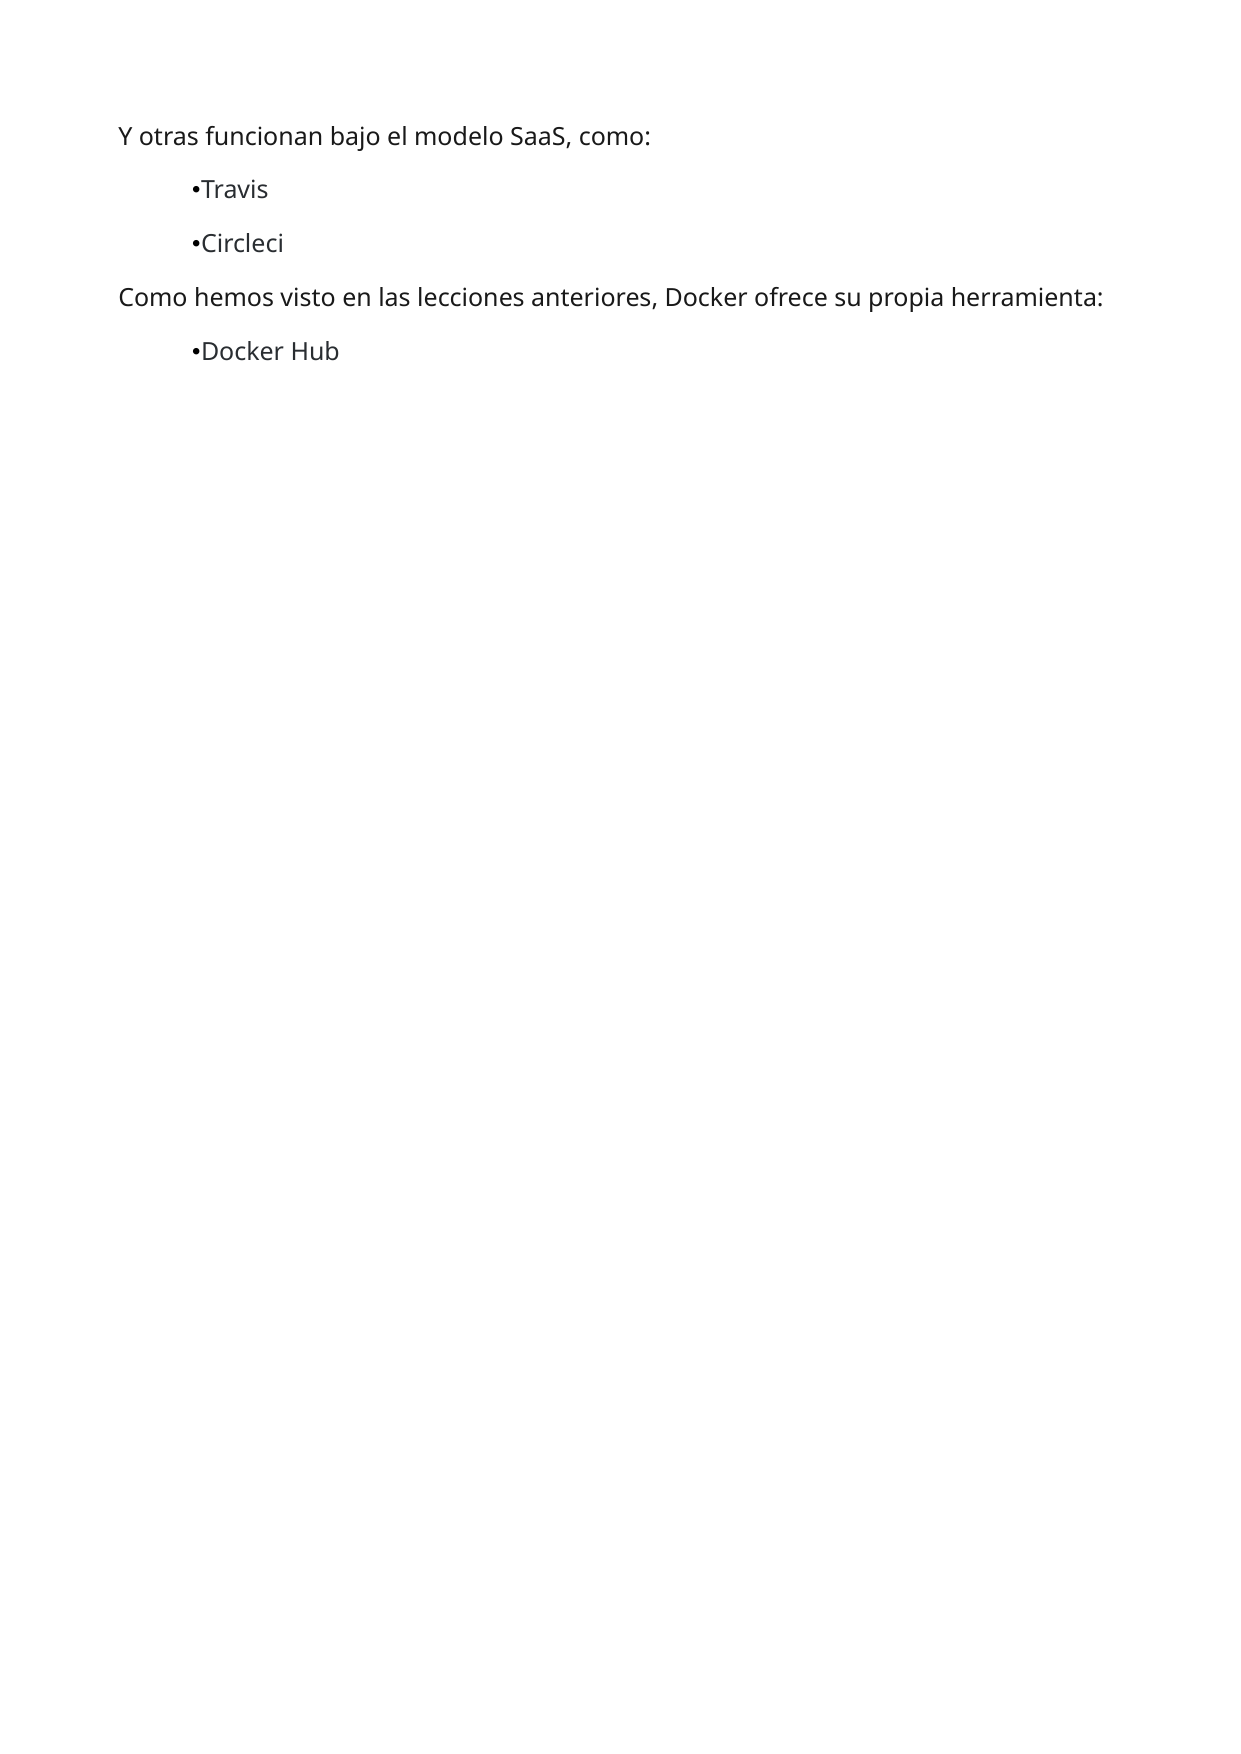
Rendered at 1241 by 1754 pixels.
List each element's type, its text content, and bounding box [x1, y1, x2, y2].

list Travis [118, 172, 1122, 206]
text Como hemos visto en las lecciones anteriores, Docker ofrece su propia herramienta: [118, 279, 1122, 313]
list Circleci [118, 226, 1122, 260]
text Y otras funcionan bajo el modelo SaaS, como: [118, 118, 1122, 152]
list Docker Hub [118, 333, 1122, 367]
